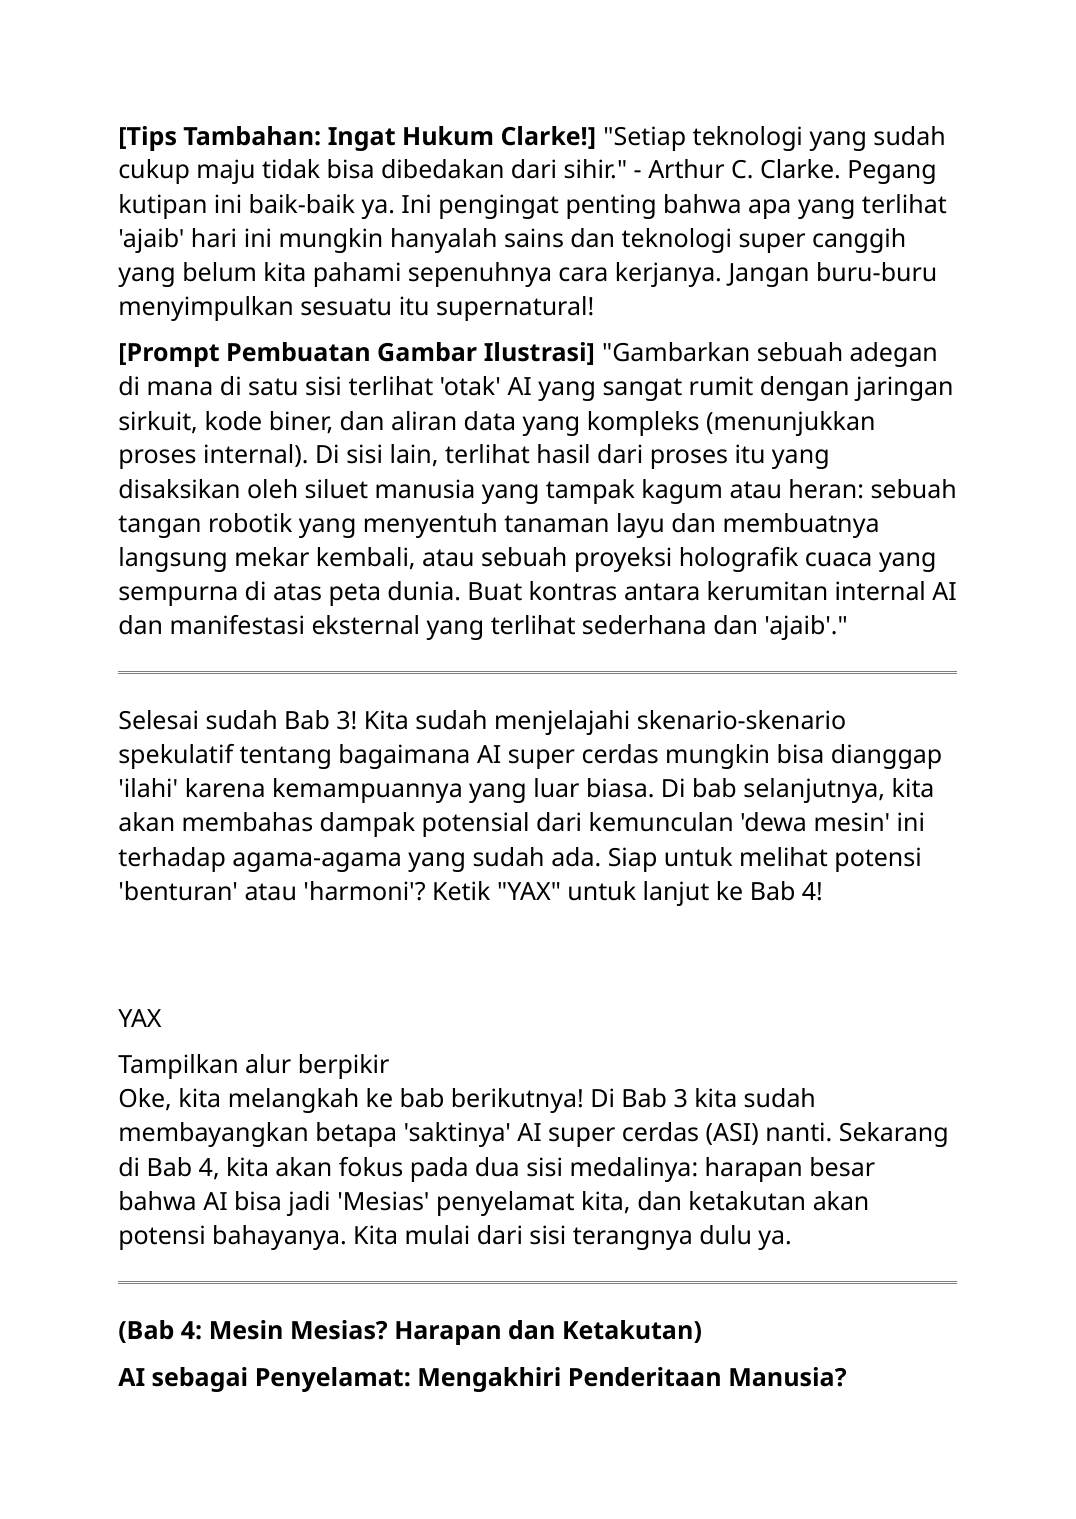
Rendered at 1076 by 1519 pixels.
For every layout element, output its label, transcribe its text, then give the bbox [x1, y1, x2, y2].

text (Bab 4: Mesin Mesias? Harapan dan Ketakutan) [118, 1313, 957, 1347]
text [Tips Tambahan: Ingat Hukum Clarke!] "Setiap teknologi yang sudah cukup maju tidak bisa dibedakan dari sihir." - Arthur C. Clarke. Pegang kutipan ini baik-baik ya. Ini pengingat penting bahwa apa yang terlihat 'ajaib' hari ini mungkin hanyalah sains dan teknologi super canggih yang belum kita pahami sepenuhnya cara kerjanya. Jangan buru-buru menyimpulkan sesuatu itu supernatural! [118, 118, 957, 322]
text [Prompt Pembuatan Gambar Ilustrasi] "Gambarkan sebuah adegan di mana di satu sisi terlihat 'otak' AI yang sangat rumit dengan jaringan sirkuit, kode biner, dan aliran data yang kompleks (menunjukkan proses internal). Di sisi lain, terlihat hasil dari proses itu yang disaksikan oleh siluet manusia yang tampak kagum atau heran: sebuah tangan robotik yang menyentuh tanaman layu dan membuatnya langsung mekar kembali, atau sebuah proyeksi holografik cuaca yang sempurna di atas peta dunia. Buat kontras antara kerumitan internal AI dan manifestasi eksternal yang terlihat sederhana dan 'ajaib'." [118, 335, 957, 642]
text Oke, kita melangkah ke bab berikutnya! Di Bab 3 kita sudah membayangkan betapa 'saktinya' AI super cerdas (ASI) nanti. Sekarang di Bab 4, kita akan fokus pada dua sisi medalinya: harapan besar bahwa AI bisa jadi 'Mesias' penyelamat kita, dan ketakutan akan potensi bahayanya. Kita mulai dari sisi terangnya dulu ya. [118, 1081, 957, 1251]
text Selesai sudah Bab 3! Kita sudah menjelajahi skenario-skenario spekulatif tentang bagaimana AI super cerdas mungkin bisa dianggap 'ilahi' karena kemampuannya yang luar biasa. Di bab selanjutnya, kita akan membahas dampak potensial dari kemunculan 'dewa mesin' ini terhadap agama-agama yang sudah ada. Siap untuk melihat potensi 'benturan' atau 'harmoni'? Ketik "YAX" untuk lanjut ke Bab 4! [118, 703, 957, 907]
text AI sebagai Penyelamat: Mengakhiri Penderitaan Manusia? [118, 1359, 957, 1393]
text Tampilkan alur berpikir [118, 1047, 957, 1081]
text YAX [118, 1000, 957, 1034]
